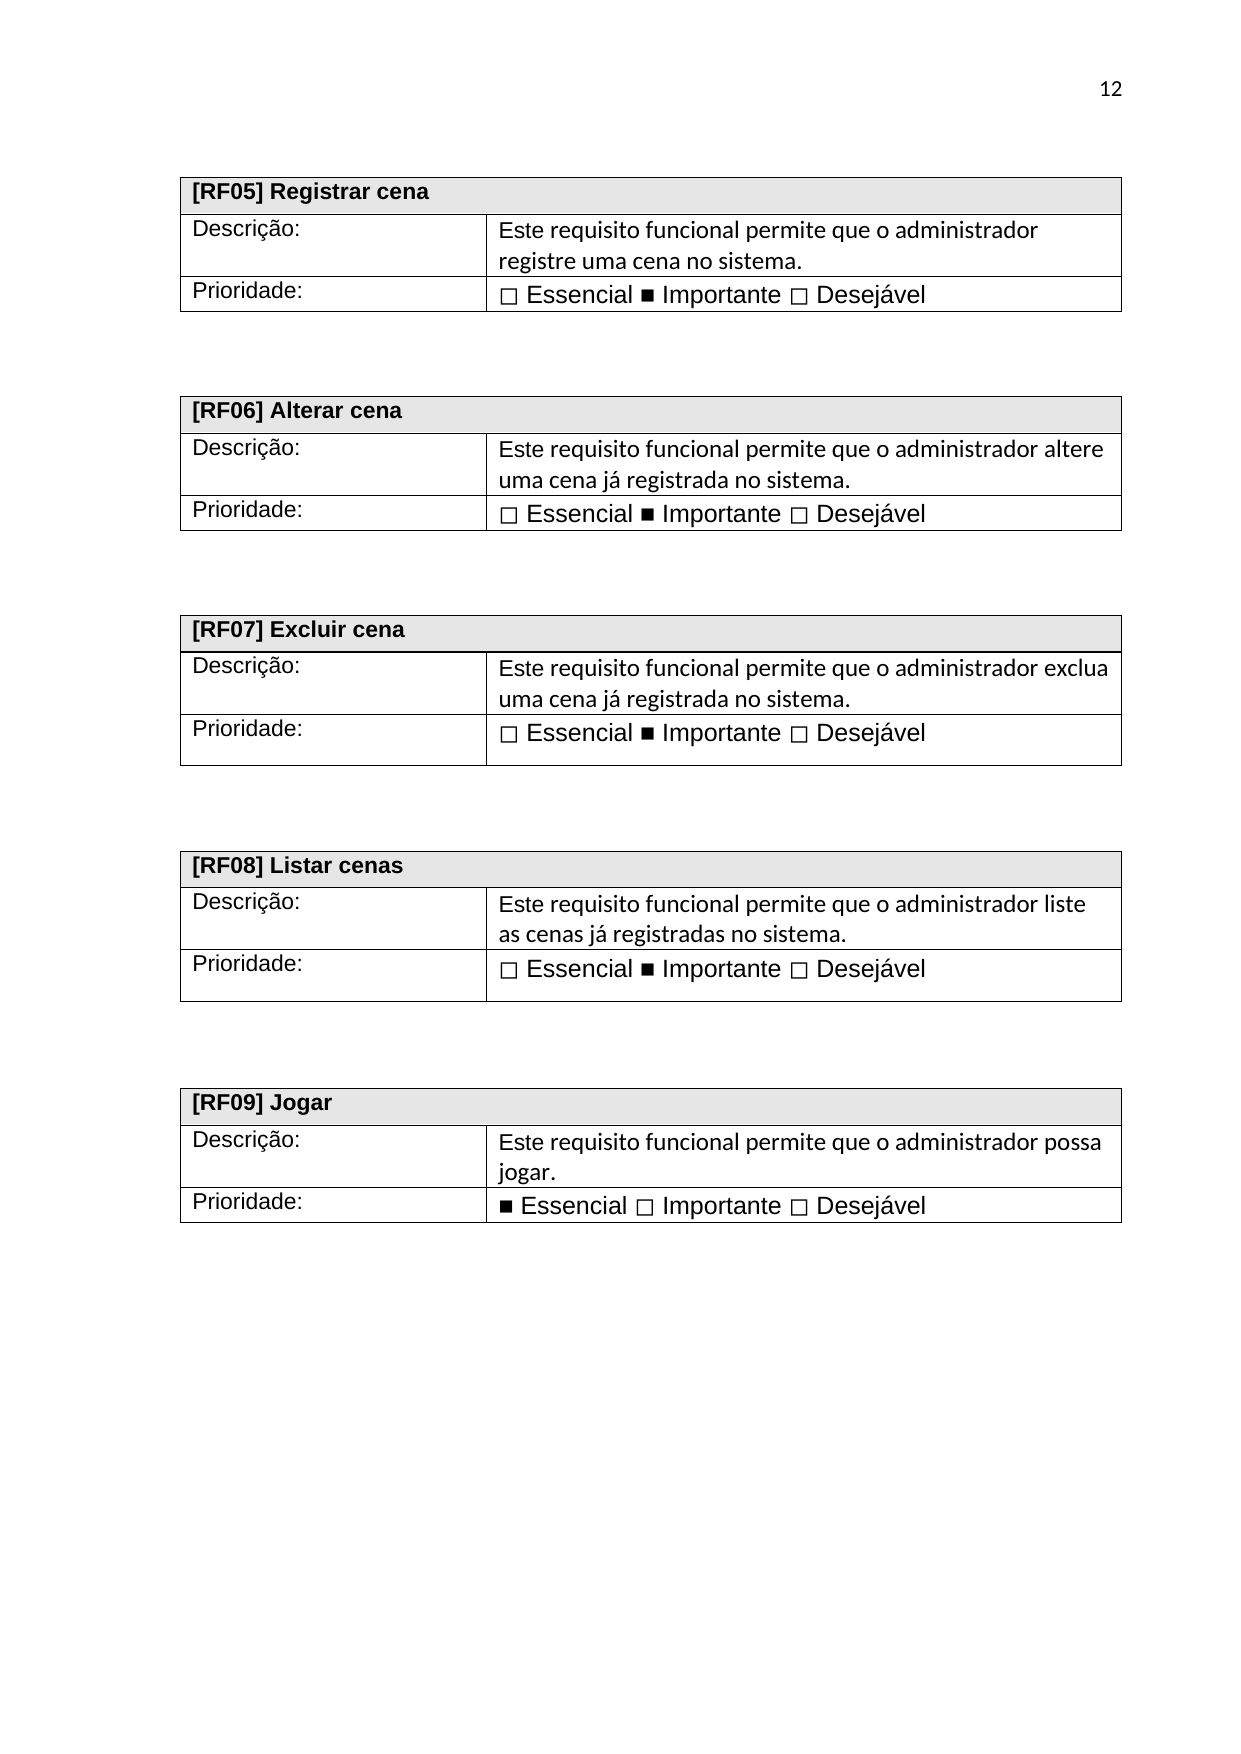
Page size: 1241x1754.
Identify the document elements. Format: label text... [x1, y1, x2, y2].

table_cell Este requisito funcional permite que o administrador exclua uma cena já registrada no sistema. [487, 653, 1121, 713]
table_header [RF06] Alterar cena [181, 397, 1121, 432]
table_cell Descrição: [181, 434, 486, 494]
table_cell ◻ Essencial ■ Importante ◻ Desejável [487, 950, 1121, 1001]
table_cell Descrição: [181, 1126, 486, 1187]
table_cell Prioridade: [181, 277, 486, 311]
table_header [RF05] Registrar cena [181, 178, 1121, 213]
table_cell Este requisito funcional permite que o administrador altere uma cena já registrada no sistema. [487, 434, 1121, 494]
table_cell Descrição: [181, 215, 486, 276]
table_header [RF09] Jogar [181, 1089, 1121, 1124]
table_cell Descrição: [181, 653, 486, 713]
table_cell ■ Essencial ◻ Importante ◻ Desejável [487, 1188, 1121, 1222]
table_cell Este requisito funcional permite que o administrador registre uma cena no sistema. [487, 215, 1121, 276]
table_header [RF07] Excluir cena [181, 616, 1121, 651]
table_cell Prioridade: [181, 1188, 486, 1222]
table_cell Prioridade: [181, 496, 486, 530]
table_cell Descrição: [181, 888, 486, 949]
table_cell ◻ Essencial ■ Importante ◻ Desejável [487, 277, 1121, 311]
table_cell Este requisito funcional permite que o administrador possa jogar. [487, 1126, 1121, 1187]
table_cell Este requisito funcional permite que o administrador liste as cenas já registradas no sistema. [487, 888, 1121, 949]
table_cell ◻ Essencial ■ Importante ◻ Desejável [487, 715, 1121, 765]
table_header [RF08] Listar cenas [181, 852, 1121, 887]
table_cell Prioridade: [181, 715, 486, 765]
table_cell ◻ Essencial ■ Importante ◻ Desejável [487, 496, 1121, 530]
table_cell Prioridade: [181, 950, 486, 1001]
